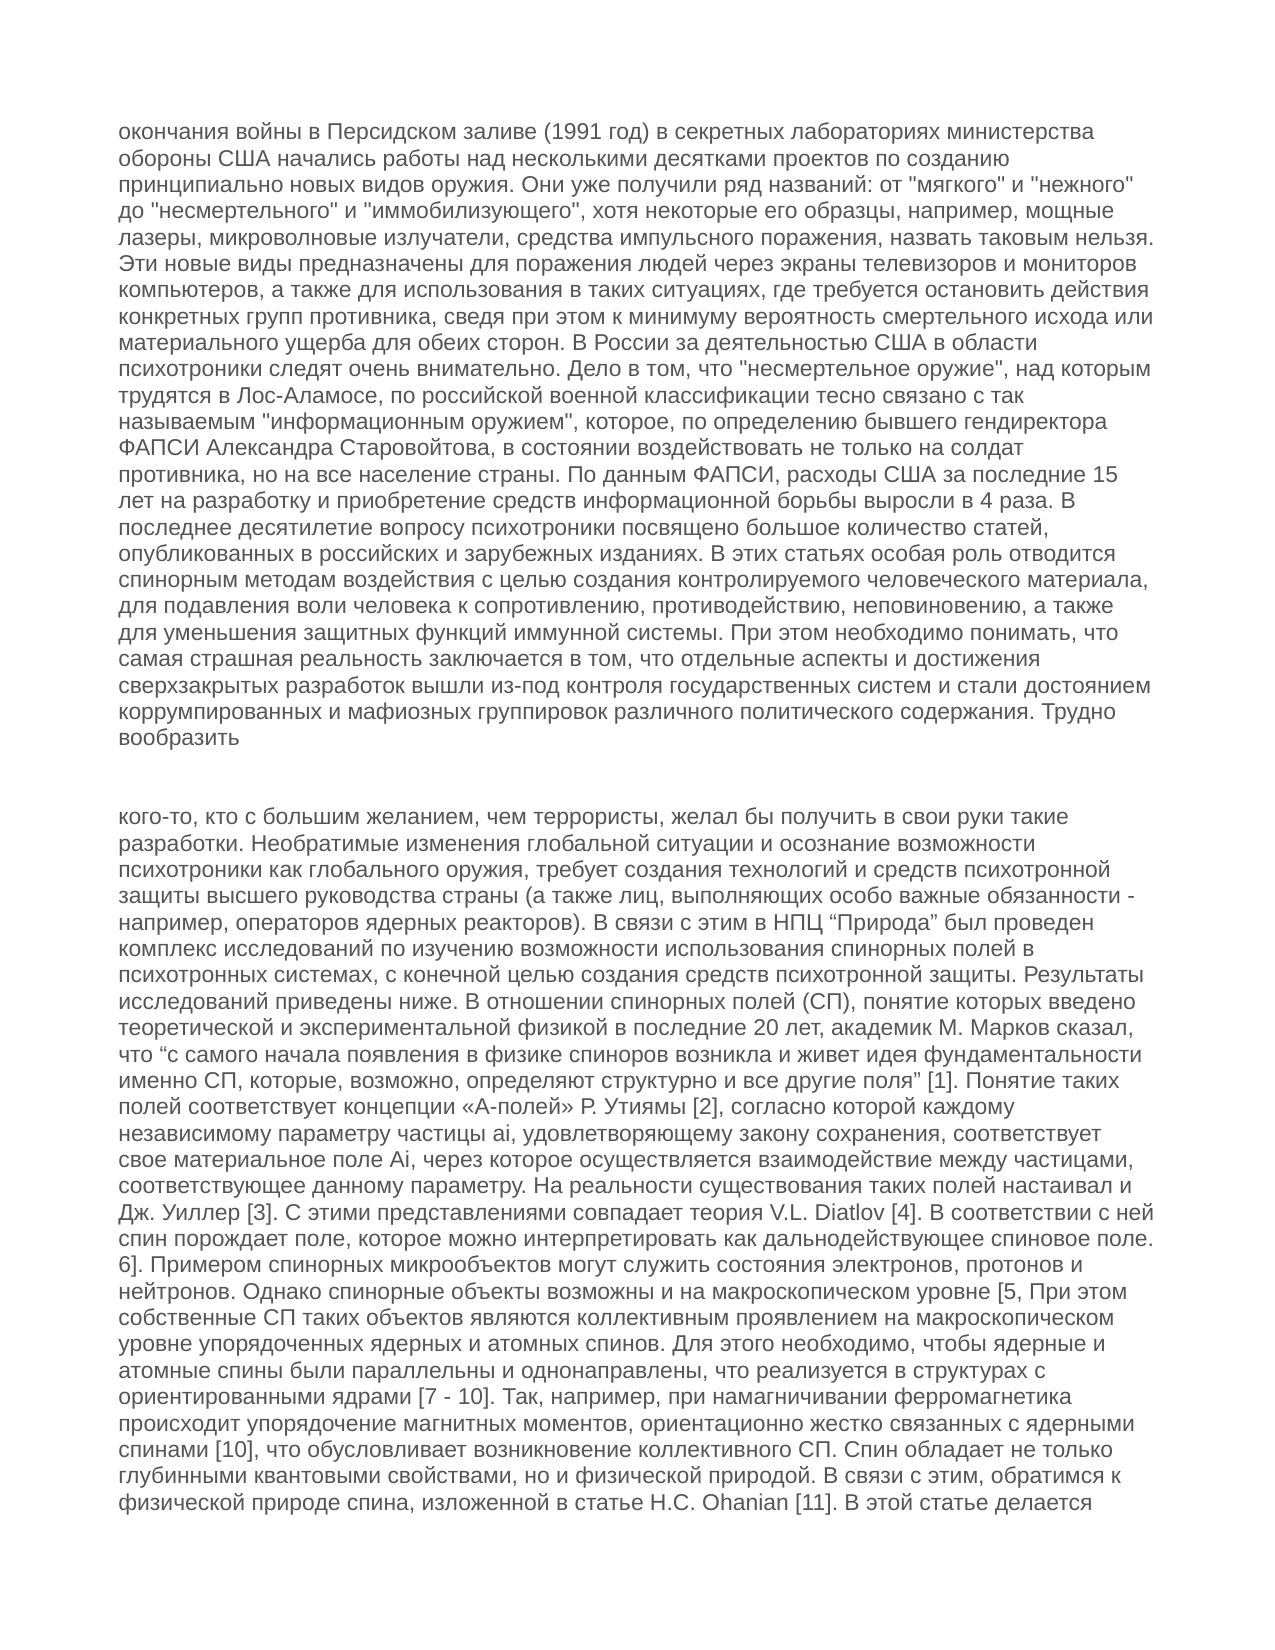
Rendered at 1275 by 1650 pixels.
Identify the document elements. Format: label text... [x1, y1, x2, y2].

text окончания войны в Персидском заливе (1991 год) в секретных лабораториях министерства обороны США начались работы над несколькими десятками проектов по созданию принципиально новых видов оружия. Они уже получили ряд названий: от "мягкого" и "нежного" до "несмертельного" и "иммобилизующего", хотя некоторые его образцы, например, мощные лазеры, микроволновые излучатели, средства импульсного поражения, назвать таковым нельзя. Эти новые виды предназначены для поражения людей через экраны телевизоров и мониторов компьютеров, а также для использования в таких ситуациях, где требуется остановить действия конкретных групп противника, сведя при этом к минимуму вероятность смертельного исхода или материального ущерба для обеих сторон. В России за деятельностью США в области психотроники следят очень внимательно. Дело в том, что "несмертельное оружие", над которым трудятся в Лос-Аламосе, по российской военной классификации тесно связано с так называемым "информационным оружием", которое, по определению бывшего гендиректора ФАПСИ Александра Старовойтова, в состоянии воздействовать не только на солдат противника, но на все население страны. По данным ФАПСИ, расходы США за последние 15 лет на разработку и приобретение средств информационной борьбы выросли в 4 раза. В последнее десятилетие вопросу психотроники посвящено большое количество статей, опубликованных в российских и зарубежных изданиях. В этих статьях особая роль отводится спинорным методам воздействия с целью создания контролируемого человеческого материала, для подавления воли человека к сопротивлению, противодействию, неповиновению, а также для уменьшения защитных функций иммунной системы. При этом необходимо понимать, что самая страшная реальность заключается в том, что отдельные аспекты и достижения сверхзакрытых разработок вышли из-под контроля государственных систем и стали достоянием коррумпированных и мафиозных группировок различного политического содержания. Трудно вообразить кого-то, кто с большим желанием, чем террористы, желал бы получить в свои руки такие разработки. Необратимые изменения глобальной ситуации и осознание возможности психотроники как глобального оружия, требует создания технологий и средств психотронной защиты высшего руководства страны (а также лиц, выполняющих особо важные обязанности - например, операторов ядерных реакторов). В связи с этим в НПЦ “Природа” был проведен комплекс исследований по изучению возможности использования спинорных полей в психотронных системах, с конечной целью создания средств психотронной защиты. Результаты исследований приведены ниже. В отношении спинорных полей (СП), понятие которых введено теоретической и экспериментальной физикой в последние 20 лет, академик М. Марков сказал, что “с самого начала появления в физике спиноров возникла и живет идея фундаментальности именно СП, которые, возможно, определяют структурно и все другие поля” [1]. Понятие таких полей соответствует концепции «A-полей» Р. Утиямы [2], согласно которой каждому независимому параметру частицы аi, удовлетворяющему закону сохранения, соответствует свое материальное поле Аi, через которое осуществляется взаимодействие между частицами, соответствующее данному параметру. На реальности существования таких полей настаивал и Дж. Уиллер [3]. С этими представлениями совпадает теория V.L. Diatlov [4]. В соответствии с ней спин порождает поле, которое можно интерпретировать как дальнодействующее спиновое поле. 6]. Примером спинорных микрообъектов могут служить состояния электронов, протонов и нейтронов. Однако спинорные объекты возможны и на макроскопическом уровне [5, При этом собственные СП таких объектов являются коллективным проявлением на макроскопическом уровне упорядоченных ядерных и атомных спинов. Для этого необходимо, чтобы ядерные и атомные спины были параллельны и однонаправлены, что реализуется в структурах с ориентированными ядрами [7 - 10]. Так, например, при намагничивании ферромагнетика происходит упорядочение магнитных моментов, ориентационно жестко связанных с ядерными спинами [10], что обусловливает возникновение коллективного СП. Спин обладает не только глубинными квантовыми свойствами, но и физической природой. В связи с этим, обратимся к физической природе спина, изложенной в статье H.С. Ohanian [11]. В этой статье делается [118, 118, 1157, 1515]
